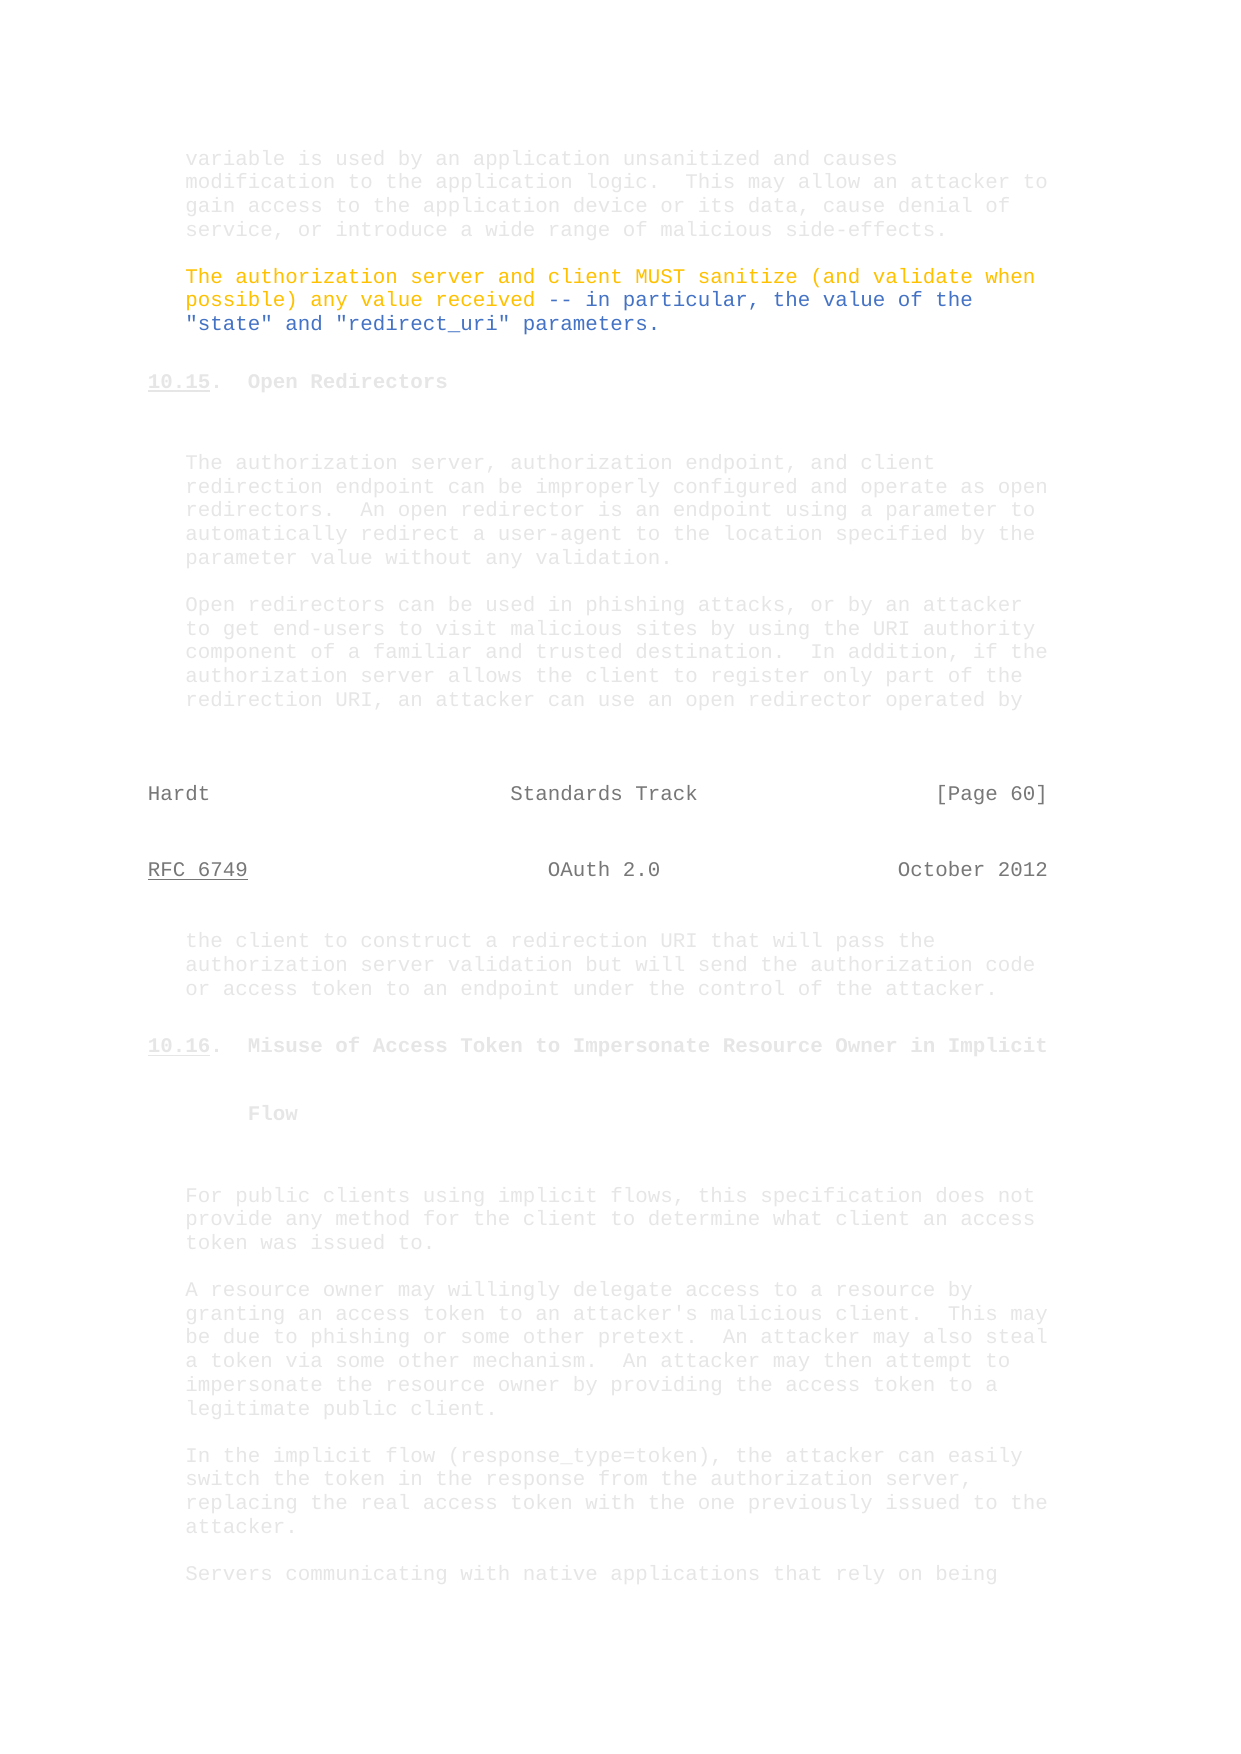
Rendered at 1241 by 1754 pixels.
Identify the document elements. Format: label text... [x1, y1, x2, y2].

text possible) any value received -- in particular, the value of the [148, 289, 1093, 313]
text redirection URI, an attacker can use an open redirector operated by [148, 689, 1093, 712]
text parameter value without any validation. [148, 547, 1093, 570]
text service, or introduce a wide range of malicious side-effects. [148, 218, 1093, 242]
text The authorization server and client MUST sanitize (and validate when [148, 266, 1093, 289]
text Flow [148, 1103, 1093, 1127]
text be due to phishing or some other pretext. An attacker may also steal [148, 1327, 1093, 1350]
text to get end-users to visit malicious sites by using the URI authority [148, 618, 1093, 641]
text or access token to an endpoint under the control of the attacker. [148, 977, 1093, 1001]
text For public clients using implicit flows, this specification does not [148, 1185, 1093, 1208]
text impersonate the resource owner by providing the access token to a [148, 1374, 1093, 1397]
text RFC 6749 OAuth 2.0 October 2012 [148, 859, 1093, 883]
text granting an access token to an attacker's malicious client. This may [148, 1303, 1093, 1327]
text replacing the real access token with the one previously issued to the [148, 1492, 1093, 1516]
text authorization server validation but will send the authorization code [148, 954, 1093, 977]
text redirectors. An open redirector is an endpoint using a parameter to [148, 499, 1093, 523]
text switch the token in the response from the authorization server, [148, 1468, 1093, 1492]
text "state" and "redirect_uri" parameters. [148, 313, 1093, 337]
text In the implicit flow (response_type=token), the attacker can easily [148, 1445, 1093, 1468]
text the client to construct a redirection URI that will pass the [148, 930, 1093, 954]
text 10.16. Misuse of Access Token to Impersonate Resource Owner in Implicit [148, 1035, 1093, 1059]
text variable is used by an application unsanitized and causes [148, 148, 1093, 171]
text Hardt Standards Track [Page 60] [148, 783, 1093, 807]
text Servers communicating with native applications that rely on being [148, 1563, 1093, 1587]
text a token via some other mechanism. An attacker may then attempt to [148, 1350, 1093, 1374]
text authorization server allows the client to register only part of the [148, 665, 1093, 689]
text attacker. [148, 1516, 1093, 1539]
text modification to the application logic. This may allow an attacker to [148, 171, 1093, 195]
text gain access to the application device or its data, cause denial of [148, 195, 1093, 218]
text 10.15. Open Redirectors [148, 371, 1093, 394]
text component of a familiar and trusted destination. In addition, if the [148, 641, 1093, 665]
text provide any method for the client to determine what client an access [148, 1208, 1093, 1232]
text automatically redirect a user-agent to the location specified by the [148, 523, 1093, 547]
text token was issued to. [148, 1232, 1093, 1256]
text redirection endpoint can be improperly configured and operate as open [148, 476, 1093, 499]
text Open redirectors can be used in phishing attacks, or by an attacker [148, 594, 1093, 618]
text The authorization server, authorization endpoint, and client [148, 452, 1093, 476]
text legitimate public client. [148, 1397, 1093, 1421]
text A resource owner may willingly delegate access to a resource by [148, 1279, 1093, 1303]
